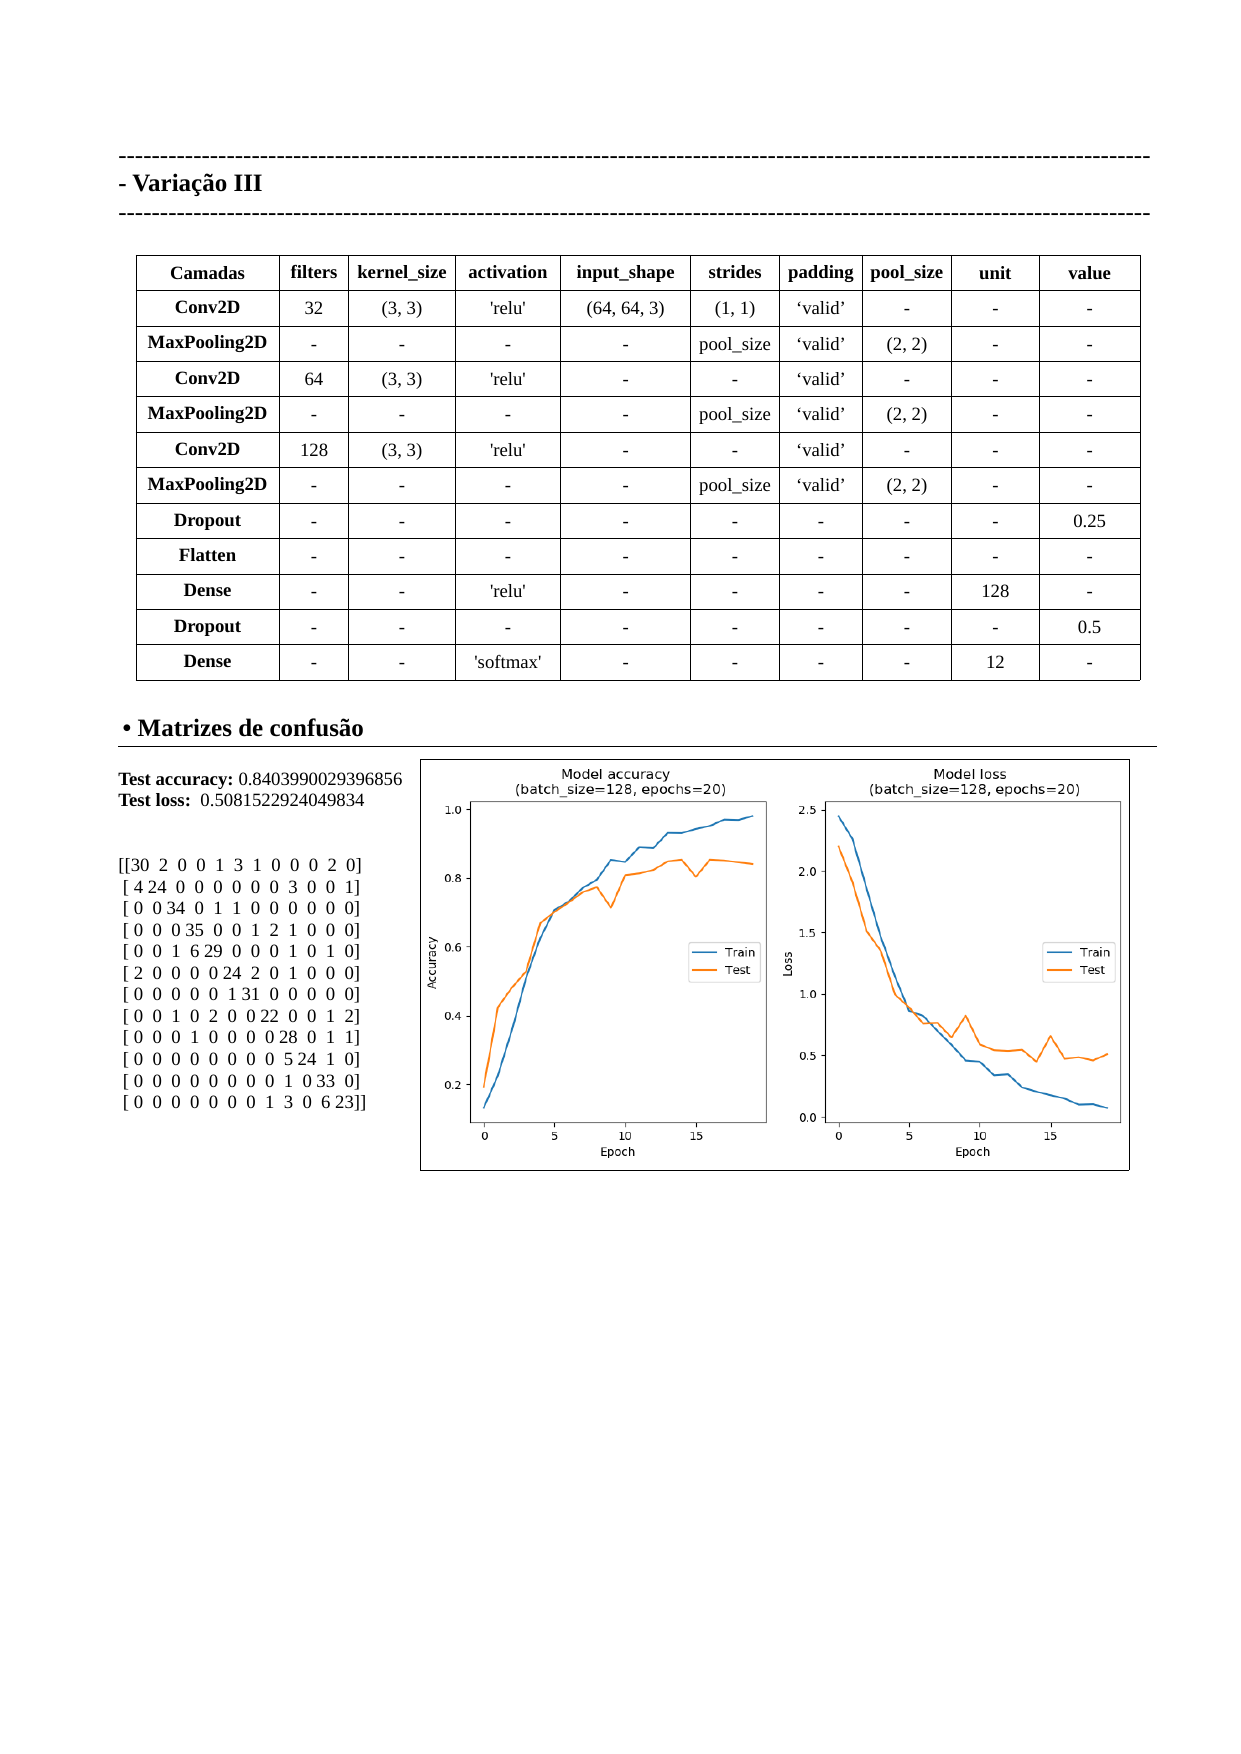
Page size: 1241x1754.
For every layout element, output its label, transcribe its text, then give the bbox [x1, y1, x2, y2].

table_cell - [1040, 397, 1140, 432]
table_header value [1040, 256, 1140, 290]
table_cell - [561, 397, 690, 432]
table_cell ‘valid’ [780, 397, 862, 432]
table_cell - [863, 575, 951, 609]
table_header Camadas [137, 256, 279, 290]
table_cell - [561, 433, 690, 467]
table_cell 0.5 [1040, 610, 1140, 644]
table_header input_shape [561, 256, 690, 290]
table_cell - [561, 610, 690, 644]
table_cell MaxPooling2D [137, 397, 279, 432]
table_cell pool_size [691, 468, 779, 503]
table_cell - [952, 327, 1039, 361]
table_cell - [1040, 575, 1140, 609]
table_cell (2, 2) [863, 327, 951, 361]
table_cell - [456, 327, 560, 361]
table_cell - [952, 504, 1039, 538]
table_cell - [952, 397, 1039, 432]
table_cell - [863, 539, 951, 573]
text [1130, 940, 1157, 962]
table_cell - [280, 397, 348, 432]
text [1130, 897, 1157, 919]
text [1130, 789, 1157, 811]
table_cell - [280, 327, 348, 361]
table_header padding [780, 256, 862, 290]
table_cell - [691, 362, 779, 396]
table_cell 'relu' [456, 575, 560, 609]
table_cell - [349, 327, 455, 361]
table_cell 32 [280, 291, 348, 326]
table_cell - [349, 504, 455, 538]
table_cell - [691, 575, 779, 609]
text [1130, 1069, 1157, 1091]
table_cell - [280, 610, 348, 644]
table_cell Flatten [137, 539, 279, 573]
text [1130, 919, 1157, 940]
table_cell (64, 64, 3) [561, 291, 690, 326]
table_cell ‘valid’ [780, 468, 862, 503]
table_cell - [561, 575, 690, 609]
table_cell ‘valid’ [780, 327, 862, 361]
text [1130, 1005, 1157, 1026]
text ---------------------------------------------------------------------------------------------------------------------------- [118, 197, 1157, 226]
table_cell - [1040, 362, 1140, 396]
table_cell - [952, 433, 1039, 467]
text [1130, 1048, 1157, 1069]
table_cell Dense [137, 575, 279, 609]
text Test accuracy: 0.8403990029396856 [118, 768, 420, 789]
text [1130, 876, 1157, 897]
table_cell - [863, 362, 951, 396]
table_cell 'softmax' [456, 645, 560, 680]
table_cell Conv2D [137, 291, 279, 326]
table_cell 'relu' [456, 291, 560, 326]
text [ 0 0 0 0 0 1 31 0 0 0 0 0] [118, 983, 420, 1005]
table_cell 64 [280, 362, 348, 396]
table_cell 12 [952, 645, 1039, 680]
table_cell - [456, 610, 560, 644]
table_cell - [561, 327, 690, 361]
table_cell pool_size [691, 327, 779, 361]
text [ 0 0 0 1 0 0 0 0 28 0 1 1] [118, 1026, 420, 1048]
table_cell - [561, 645, 690, 680]
table_cell - [349, 468, 455, 503]
table_cell - [280, 575, 348, 609]
table_cell - [863, 504, 951, 538]
table_cell - [561, 504, 690, 538]
text [ 0 0 34 0 1 1 0 0 0 0 0 0] [118, 897, 420, 919]
table_cell - [952, 362, 1039, 396]
table_cell - [349, 610, 455, 644]
table_cell - [780, 539, 862, 573]
table_cell - [863, 291, 951, 326]
table_cell ‘valid’ [780, 362, 862, 396]
text [1130, 1091, 1157, 1113]
table_cell 0.25 [1040, 504, 1140, 538]
table_cell - [1040, 539, 1140, 573]
table_cell - [280, 468, 348, 503]
table_cell ‘valid’ [780, 433, 862, 467]
text [1130, 854, 1157, 876]
table_cell Conv2D [137, 433, 279, 467]
table_cell - [1040, 433, 1140, 467]
table_cell Dropout [137, 610, 279, 644]
text [1130, 1026, 1157, 1048]
table_cell - [280, 645, 348, 680]
table_header activation [456, 256, 560, 290]
table_cell - [456, 504, 560, 538]
table_cell - [863, 433, 951, 467]
table_cell (1, 1) [691, 291, 779, 326]
table_cell MaxPooling2D [137, 468, 279, 503]
table_cell (3, 3) [349, 291, 455, 326]
table_cell - [780, 575, 862, 609]
table_cell (2, 2) [863, 397, 951, 432]
table_cell Dense [137, 645, 279, 680]
text ---------------------------------------------------------------------------------------------------------------------------- [118, 140, 1157, 168]
table_cell - [349, 539, 455, 573]
table_cell (3, 3) [349, 433, 455, 467]
text [1130, 983, 1157, 1005]
table_cell ‘valid’ [780, 291, 862, 326]
text - Variação III [118, 168, 1157, 197]
table_cell Conv2D [137, 362, 279, 396]
table_cell - [691, 610, 779, 644]
table_cell - [349, 575, 455, 609]
text [ 0 0 0 0 0 0 0 0 1 0 33 0] [118, 1069, 420, 1091]
table_cell - [456, 539, 560, 573]
table_header unit [952, 256, 1039, 290]
table_cell - [1040, 645, 1140, 680]
table_cell - [1040, 468, 1140, 503]
table_cell - [863, 610, 951, 644]
text [ 2 0 0 0 0 24 2 0 1 0 0 0] [118, 962, 420, 983]
table_cell - [1040, 327, 1140, 361]
table_cell - [1040, 291, 1140, 326]
table_cell - [691, 645, 779, 680]
table_cell - [561, 468, 690, 503]
text • Matrizes de confusão [118, 708, 1157, 746]
text [1130, 962, 1157, 983]
table_cell - [780, 610, 862, 644]
table_cell Dropout [137, 504, 279, 538]
table_cell - [952, 291, 1039, 326]
table_cell (2, 2) [863, 468, 951, 503]
table_cell 128 [280, 433, 348, 467]
table_cell - [280, 539, 348, 573]
text [ 0 0 0 0 0 0 0 1 3 0 6 23]] [118, 1091, 420, 1113]
table_header pool_size [863, 256, 951, 290]
table_cell - [691, 433, 779, 467]
table_cell - [561, 539, 690, 573]
text [ 0 0 0 0 0 0 0 0 5 24 1 0] [118, 1048, 420, 1069]
text [ 0 0 1 6 29 0 0 0 1 0 1 0] [118, 940, 420, 962]
table_cell 'relu' [456, 433, 560, 467]
table_cell - [456, 468, 560, 503]
table_cell MaxPooling2D [137, 327, 279, 361]
table_header kernel_size [349, 256, 455, 290]
table_cell - [952, 468, 1039, 503]
table_cell - [952, 539, 1039, 573]
table_cell - [456, 397, 560, 432]
table_cell - [691, 504, 779, 538]
table_cell - [691, 539, 779, 573]
table_cell - [780, 504, 862, 538]
table_cell 'relu' [456, 362, 560, 396]
table_cell - [349, 645, 455, 680]
table_cell pool_size [691, 397, 779, 432]
table_header filters [280, 256, 348, 290]
table_cell 128 [952, 575, 1039, 609]
table_cell - [780, 645, 862, 680]
table_cell - [349, 397, 455, 432]
text [[30 2 0 0 1 3 1 0 0 0 2 0] [118, 854, 420, 876]
table_cell (3, 3) [349, 362, 455, 396]
text [ 0 0 0 35 0 0 1 2 1 0 0 0] [118, 919, 420, 940]
table_cell - [863, 645, 951, 680]
table_header strides [691, 256, 779, 290]
picture [423, 762, 1126, 1168]
table_cell - [952, 610, 1039, 644]
table_cell - [280, 504, 348, 538]
text [ 0 0 1 0 2 0 0 22 0 0 1 2] [118, 1005, 420, 1026]
text [ 4 24 0 0 0 0 0 0 3 0 0 1] [118, 876, 420, 897]
text Test loss: 0.5081522924049834 [118, 789, 420, 811]
table_cell - [561, 362, 690, 396]
